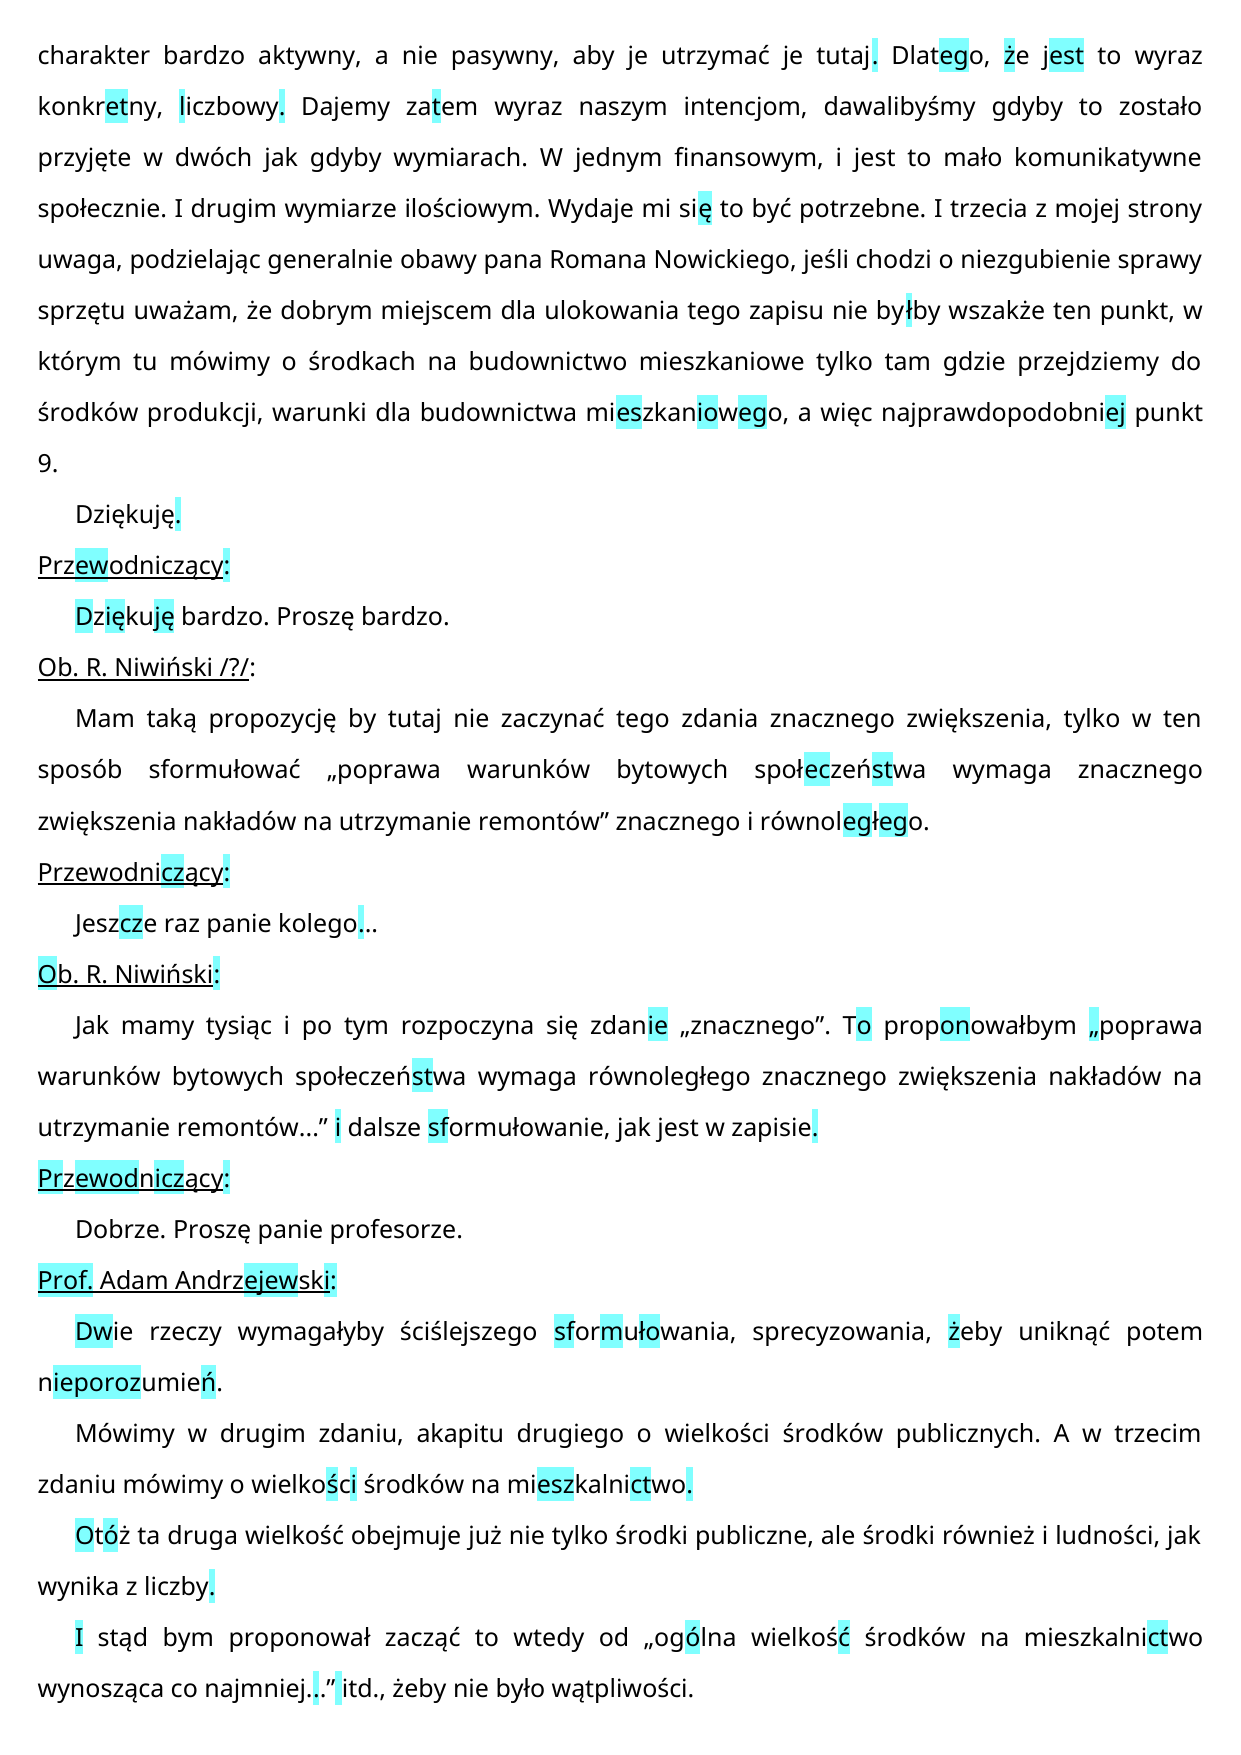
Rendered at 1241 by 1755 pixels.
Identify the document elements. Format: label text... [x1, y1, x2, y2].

text Ob. R. Niwiński /?/: [37, 650, 1203, 684]
text Dziękuję bardzo. Proszę bardzo. [37, 599, 1203, 633]
text Ob. R. Niwiński: [37, 956, 1203, 990]
text Dziękuję. [37, 497, 1203, 531]
text charakter bardzo aktywny, a nie pasywny, aby je utrzymać je tutaj. Dlatego, że jest to wyraz konkretny, liczbowy. Dajemy zatem wyraz naszym intencjom, dawalibyśmy gdyby to zostało przyjęte w dwóch jak gdyby wymiarach. W jednym finansowym, i jest to mało komunikatywne społecznie. I drugim wymiarze ilościowym. Wydaje mi się to być potrzebne. I trzecia z mojej strony uwaga, podzielając generalnie obawy pana Romana Nowickiego, jeśli chodzi o niezgubienie sprawy sprzętu uważam, że dobrym miejscem dla ulokowania tego zapisu nie byłby wszakże ten punkt, w którym tu mówimy o środkach na budownictwo mieszkaniowe tylko tam gdzie przejdziemy do środków produkcji, warunki dla budownictwa mieszkaniowego, a więc najprawdopodobniej punkt 9. [37, 37, 1203, 480]
text Dobrze. Proszę panie profesorze. [37, 1211, 1203, 1246]
text Otóż ta druga wielkość obejmuje już nie tylko środki publiczne, ale środki również i ludności, jak wynika z liczby. [37, 1518, 1203, 1603]
text Mówimy w drugim zdaniu, akapitu drugiego o wielkości środków publicznych. A w trzecim zdaniu mówimy o wielkości środków na mieszkalnictwo. [37, 1416, 1203, 1501]
text I stąd bym proponował zacząć to wtedy od „ogólna wielkość środków na mieszkalnictwo wynosząca co najmniej...” itd., żeby nie było wątpliwości. [37, 1620, 1203, 1705]
text Jeszcze raz panie kolego... [37, 905, 1203, 939]
text Mam taką propozycję by tutaj nie zaczynać tego zdania znacznego zwiększenia, tylko w ten sposób sformułować „poprawa warunków bytowych społeczeństwa wymaga znacznego zwiększenia nakładów na utrzymanie remontów” znacznego i równoległego. [37, 701, 1203, 837]
text Jak mamy tysiąc i po tym rozpoczyna się zdanie „znacznego”. To proponowałbym „poprawa warunków bytowych społeczeństwa wymaga równoległego znacznego zwiększenia nakładów na utrzymanie remontów...” i dalsze sformułowanie, jak jest w zapisie. [37, 1007, 1203, 1143]
text Prof. Adam Andrzejewski: [37, 1262, 1203, 1297]
text Przewodniczący: [37, 854, 1203, 888]
text Przewodniczący: [37, 548, 1203, 582]
text Przewodniczący: [37, 1160, 1203, 1194]
text Dwie rzeczy wymagałyby ściślejszego sformułowania, sprecyzowania, żeby uniknąć potem nieporozumień. [37, 1313, 1203, 1399]
